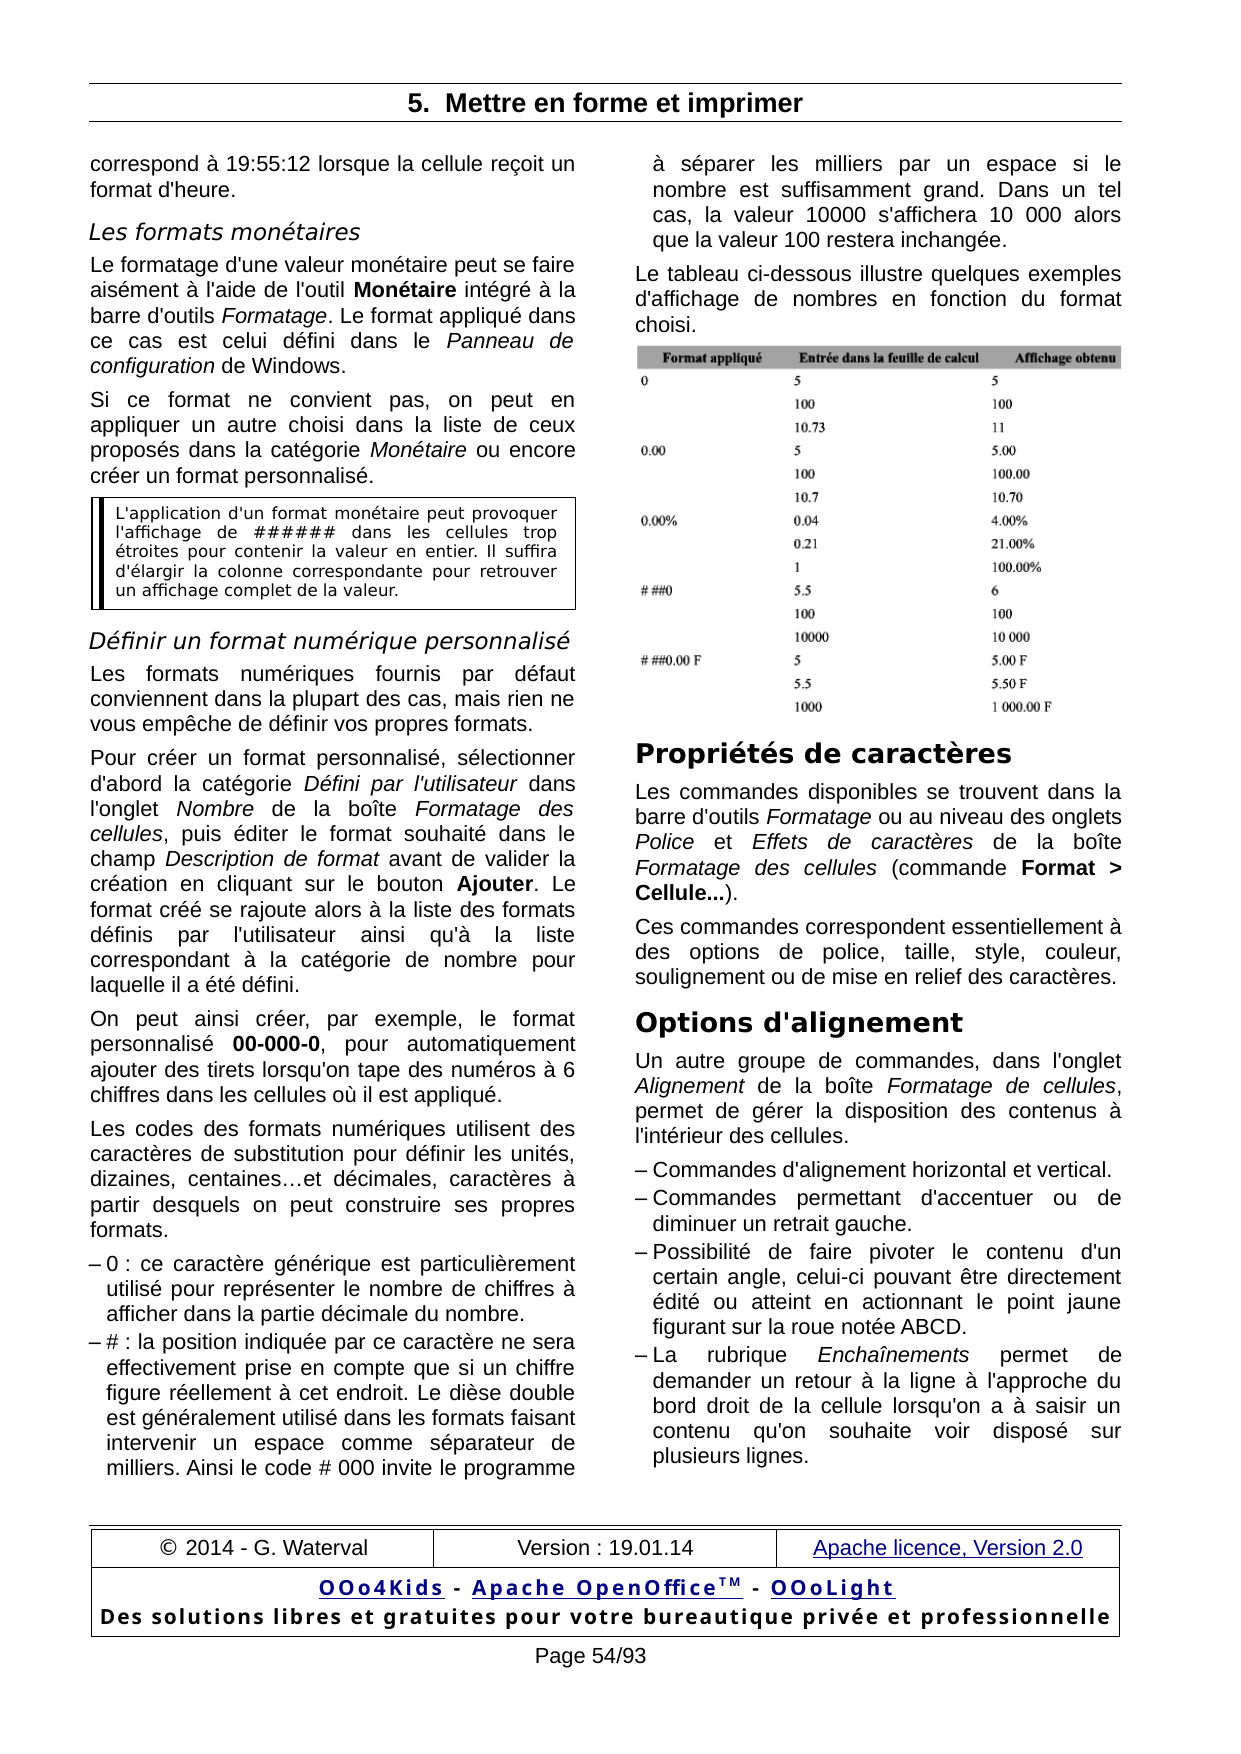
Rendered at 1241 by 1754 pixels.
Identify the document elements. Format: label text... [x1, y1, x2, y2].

list Commandes d'alignement horizontal et vertical. [635, 1157, 1122, 1182]
text Les commandes disponibles se trouvent dans la barre d'outils Formatage ou au niveau des onglets Police et Effets de caractères de la boîte Formatage des cellules (commande Format > Cellule...). [635, 779, 1122, 905]
list Commandes permettant d'accentuer ou de diminuer un retrait gauche. [635, 1185, 1122, 1236]
subtitle Les formats monétaires [88, 219, 576, 246]
list 0 : ce caractère générique est particulièrement utilisé pour représenter le nombre de chiffres à afficher dans la partie décimale du nombre. [88, 1251, 576, 1326]
subtitle Définir un format numérique personnalisé [88, 628, 576, 655]
subtitle Options d'alignement [635, 1007, 1122, 1039]
list Possibilité de faire pivoter le contenu d'un certain angle, celui-ci pouvant être directement édité ou atteint en actionnant le point jaune figurant sur la roue notée ABCD. [635, 1239, 1122, 1339]
text Le formatage d'une valeur monétaire peut se faire aisément à l'aide de l'outil Monétaire intégré à la barre d'outils Formatage. Le format appliqué dans ce cas est celui défini dans le Panneau de configuration de Windows. [90, 252, 576, 378]
subtitle Propriétés de caractères [635, 738, 1122, 770]
table_header L'application d'un format monétaire peut provoquer l'affichage de ###### dans les cellules trop étroites pour contenir la valeur en entier. Il suffira d'élargir la colonne correspondante pour retrouver un affichage complet de la valeur. [104, 498, 575, 609]
text On peut ainsi créer, par exemple, le format personnalisé 00-000-0, pour automatiquement ajouter des tirets lorsqu'on tape des numéros à 6 chiffres dans les cellules où il est appliqué. [90, 1006, 576, 1107]
text Les codes des formats numériques utilisent des caractères de substitution pour définir les unités, dizaines, centaines…et décimales, caractères à partir desquels on peut construire ses propres formats. [90, 1116, 576, 1242]
text Si ce format ne convient pas, on peut en appliquer un autre choisi dans la liste de ceux proposés dans la catégorie Monétaire ou encore créer un format personnalisé. [90, 387, 576, 488]
text Pour créer un format personnalisé, sélectionner d'abord la catégorie Défini par l'utilisateur dans l'onglet Nombre de la boîte Formatage des cellules, puis éditer le format souhaité dans le champ Description de format avant de valider la création en cliquant sur le bouton Ajouter. Le format créé se rajoute alors à la liste des formats définis par l'utilisateur ainsi qu'à la liste correspondant à la catégorie de nombre pour laquelle il a été défini. [90, 745, 576, 997]
list La rubrique Enchaînements permet de demander un retour à la ligne à l'approche du bord droit de la cellule lorsqu'on a à saisir un contenu qu'on souhaite voir disposé sur plusieurs lignes. [635, 1342, 1122, 1468]
text Ces commandes correspondent essentiellement à des options de police, taille, style, couleur, soulignement ou de mise en relief des caractères. [635, 914, 1122, 989]
list Le tableau ci-dessous illustre quelques exemples d'affichage de nombres en fonction du format choisi. [635, 261, 1122, 337]
text correspond à 19:55:12 lorsque la cellule reçoit un format d'heure. [90, 151, 576, 202]
text Un autre groupe de commandes, dans l'onglet Alignement de la boîte Formatage de cellules, permet de gérer la disposition des contenus à l'intérieur des cellules. [635, 1047, 1122, 1148]
text Les formats numériques fournis par défaut conviennent dans la plupart des cas, mais rien ne vous empêche de définir vos propres formats. [90, 661, 576, 736]
list à séparer les milliers par un espace si le nombre est suffisamment grand. Dans un tel cas, la valeur 10000 s'affichera 10 000 alors que la valeur 100 restera inchangée. [635, 151, 1122, 252]
list # : la position indiquée par ce caractère ne sera effectivement prise en compte que si un chiffre figure réellement à cet endroit. Le dièse double est généralement utilisé dans les formats faisant intervenir un espace comme séparateur de milliers. Ainsi le code # 000 invite le programme [88, 1329, 576, 1481]
